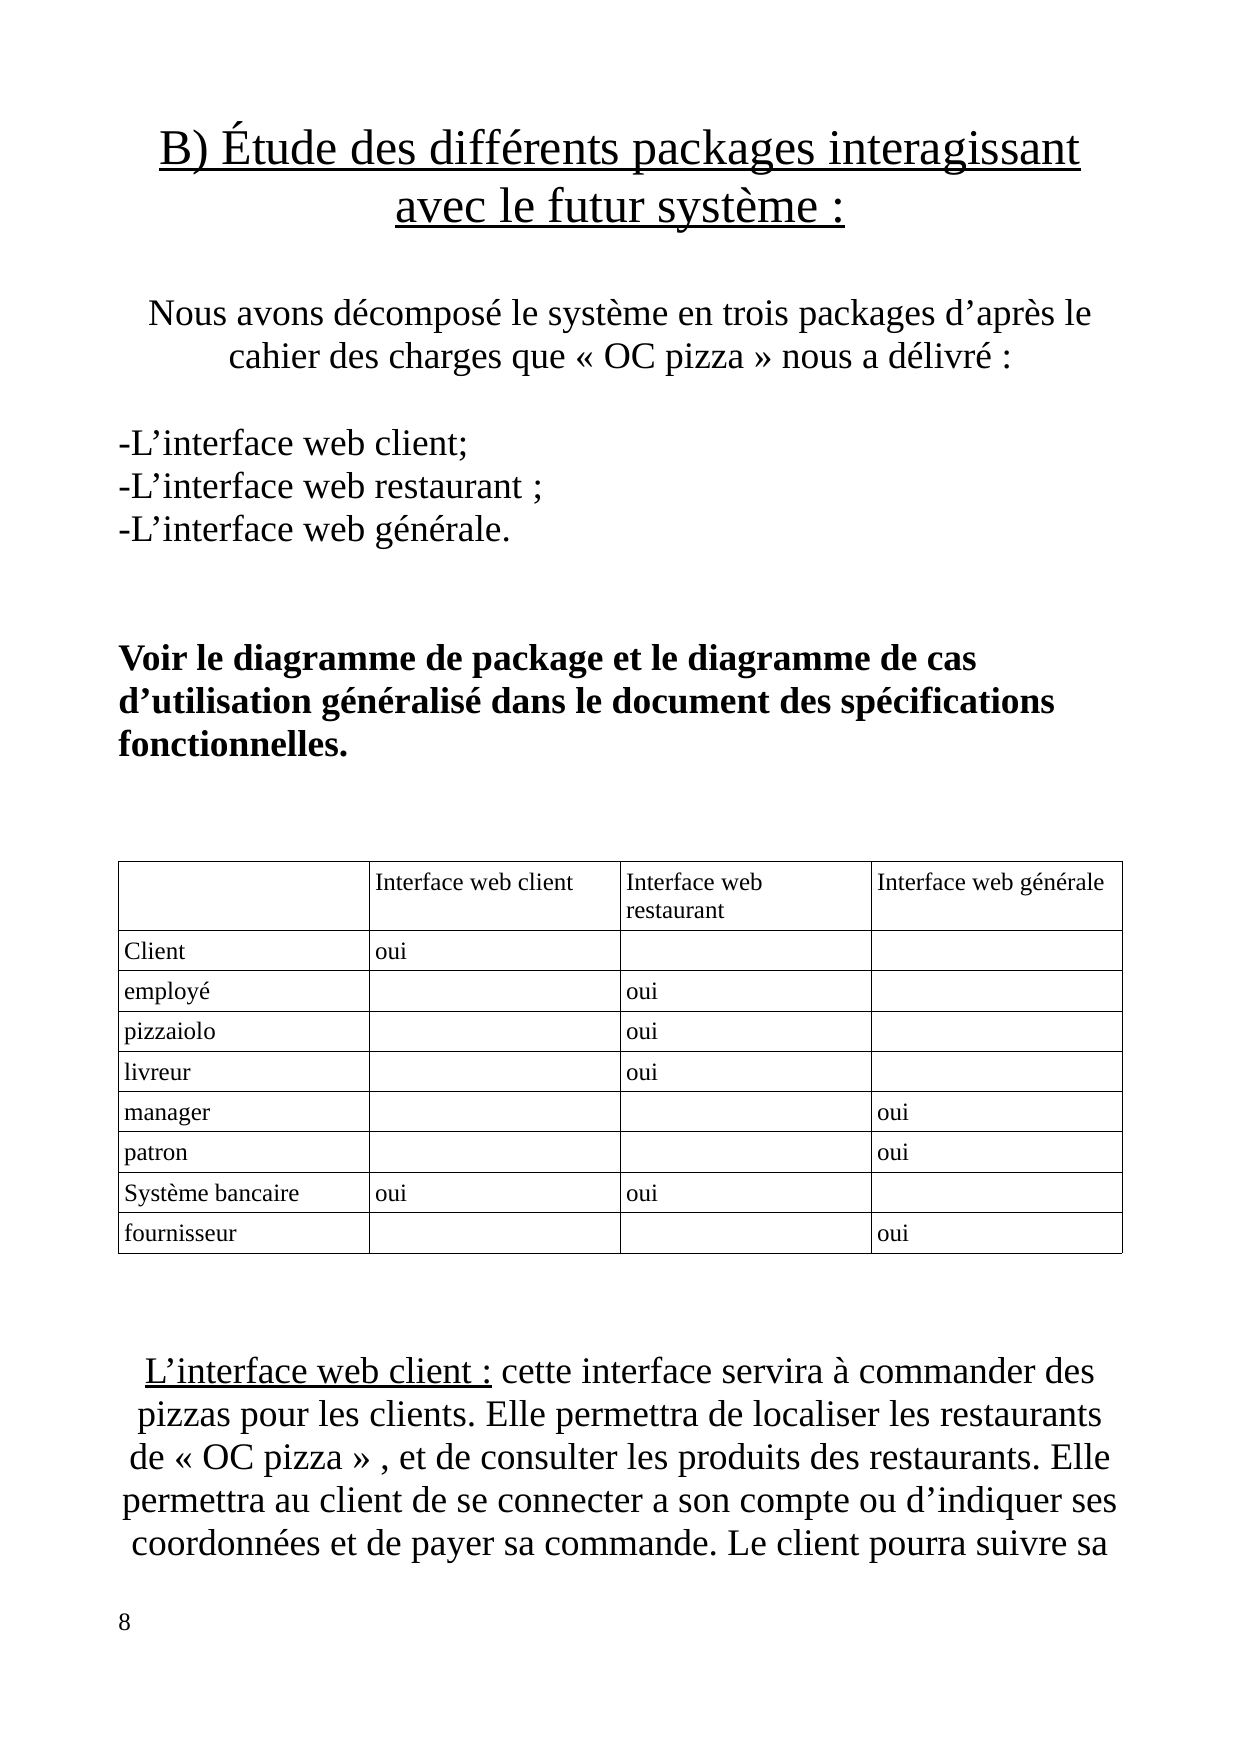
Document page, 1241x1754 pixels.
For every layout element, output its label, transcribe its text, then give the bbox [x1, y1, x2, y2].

text L’interface web client : cette interface servira à commander des pizzas pour les clients. Elle permettra de localiser les restaurants de « OC pizza » , et de consulter les produits des restaurants. Elle permettra au client de se connecter a son compte ou d’indiquer ses coordonnées et de payer sa commande. Le client pourra suivre sa [118, 1348, 1122, 1564]
table_cell [621, 1213, 871, 1252]
table_cell oui [872, 1213, 1122, 1252]
table_cell oui [621, 1012, 871, 1051]
table_cell oui [872, 1092, 1122, 1131]
table_cell [370, 1012, 620, 1051]
table_cell pizzaiolo [119, 1012, 369, 1051]
table_cell [370, 1092, 620, 1131]
table_cell [872, 931, 1122, 970]
text Voir le diagramme de package et le diagramme de cas d’utilisation généralisé dans le document des spécifications fonctionnelles. [118, 636, 1122, 765]
table_cell [370, 1052, 620, 1091]
text B) Étude des différents packages interagissant avec le futur système : [118, 118, 1122, 233]
table_cell patron [119, 1132, 369, 1172]
table_cell manager [119, 1092, 369, 1131]
text Nous avons décomposé le système en trois packages d’après le cahier des charges que « OC pizza » nous a délivré : [118, 291, 1122, 377]
text -L’interface web client; [118, 420, 1122, 463]
table_cell [872, 1052, 1122, 1091]
text -L’interface web générale. [118, 506, 1122, 549]
table_header Interface web client [370, 862, 620, 930]
table_cell fournisseur [119, 1213, 369, 1252]
table_cell [370, 1132, 620, 1172]
table_cell [370, 1213, 620, 1252]
table_cell oui [370, 1173, 620, 1212]
table_header Interface web générale [872, 862, 1122, 930]
table_cell oui [872, 1132, 1122, 1172]
table_cell [370, 971, 620, 1011]
table_cell Client [119, 931, 369, 970]
table_cell [621, 1132, 871, 1172]
text -L’interface web restaurant ; [118, 463, 1122, 506]
table_cell [872, 1012, 1122, 1051]
table_cell [621, 1092, 871, 1131]
table_cell oui [370, 931, 620, 970]
table_header [119, 862, 369, 930]
table_cell livreur [119, 1052, 369, 1091]
table_cell [872, 1173, 1122, 1212]
table_cell oui [621, 971, 871, 1011]
table_cell [621, 931, 871, 970]
table_cell employé [119, 971, 369, 1011]
table_cell oui [621, 1173, 871, 1212]
table_cell oui [621, 1052, 871, 1091]
table_cell [872, 971, 1122, 1011]
table_header Interface web restaurant [621, 862, 871, 930]
table_cell Système bancaire [119, 1173, 369, 1212]
